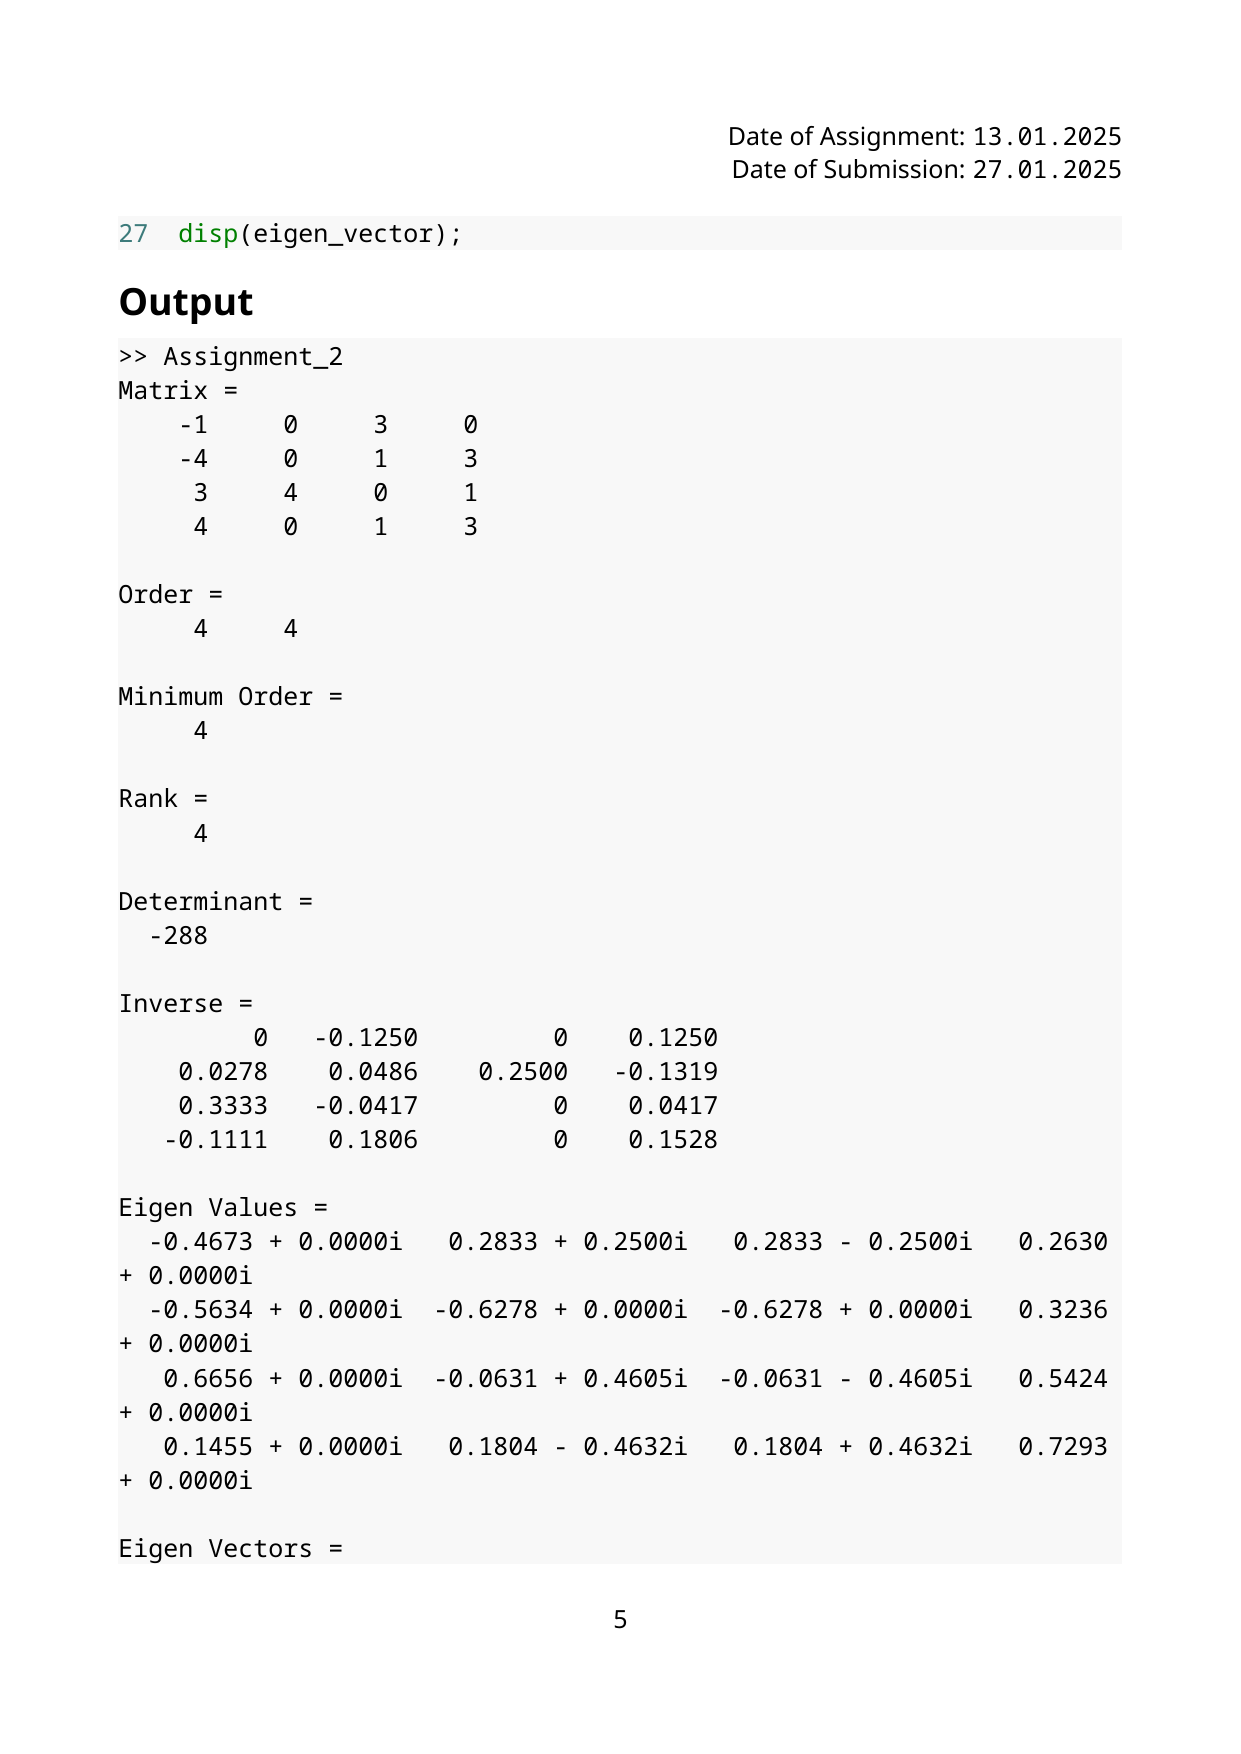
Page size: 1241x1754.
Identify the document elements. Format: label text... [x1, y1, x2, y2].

text Order = [118, 577, 1122, 611]
text -1 0 3 0 [118, 406, 1122, 441]
text >> Assignment_2 [118, 338, 1122, 372]
text 4 0 1 3 [118, 509, 1122, 543]
text Determinant = [118, 883, 1122, 917]
text 0.3333 -0.0417 0 0.0417 [118, 1088, 1122, 1122]
text Minimum Order = [118, 679, 1122, 713]
text -0.5634 + 0.0000i -0.6278 + 0.0000i -0.6278 + 0.0000i 0.3236 + 0.0000i [118, 1292, 1122, 1360]
text 0 -0.1250 0 0.1250 [118, 1019, 1122, 1054]
text 27 disp(eigen_vector); [118, 216, 1122, 250]
text 0.1455 + 0.0000i 0.1804 - 0.4632i 0.1804 + 0.4632i 0.7293 + 0.0000i [118, 1428, 1122, 1496]
text -4 0 1 3 [118, 441, 1122, 474]
text 4 [118, 713, 1122, 747]
text -0.1111 0.1806 0 0.1528 [118, 1122, 1122, 1156]
text Eigen Values = [118, 1190, 1122, 1224]
text 3 4 0 1 [118, 474, 1122, 509]
text 0.6656 + 0.0000i -0.0631 + 0.4605i -0.0631 - 0.4605i 0.5424 + 0.0000i [118, 1360, 1122, 1428]
text 0.0278 0.0486 0.2500 -0.1319 [118, 1054, 1122, 1088]
text -0.4673 + 0.0000i 0.2833 + 0.2500i 0.2833 - 0.2500i 0.2630 + 0.0000i [118, 1224, 1122, 1292]
text Inverse = [118, 986, 1122, 1019]
text -288 [118, 917, 1122, 951]
text Eigen Vectors = [118, 1531, 1122, 1564]
subtitle Output [118, 275, 1122, 326]
text 4 [118, 815, 1122, 849]
text Rank = [118, 781, 1122, 815]
text Matrix = [118, 372, 1122, 406]
text 4 4 [118, 611, 1122, 645]
